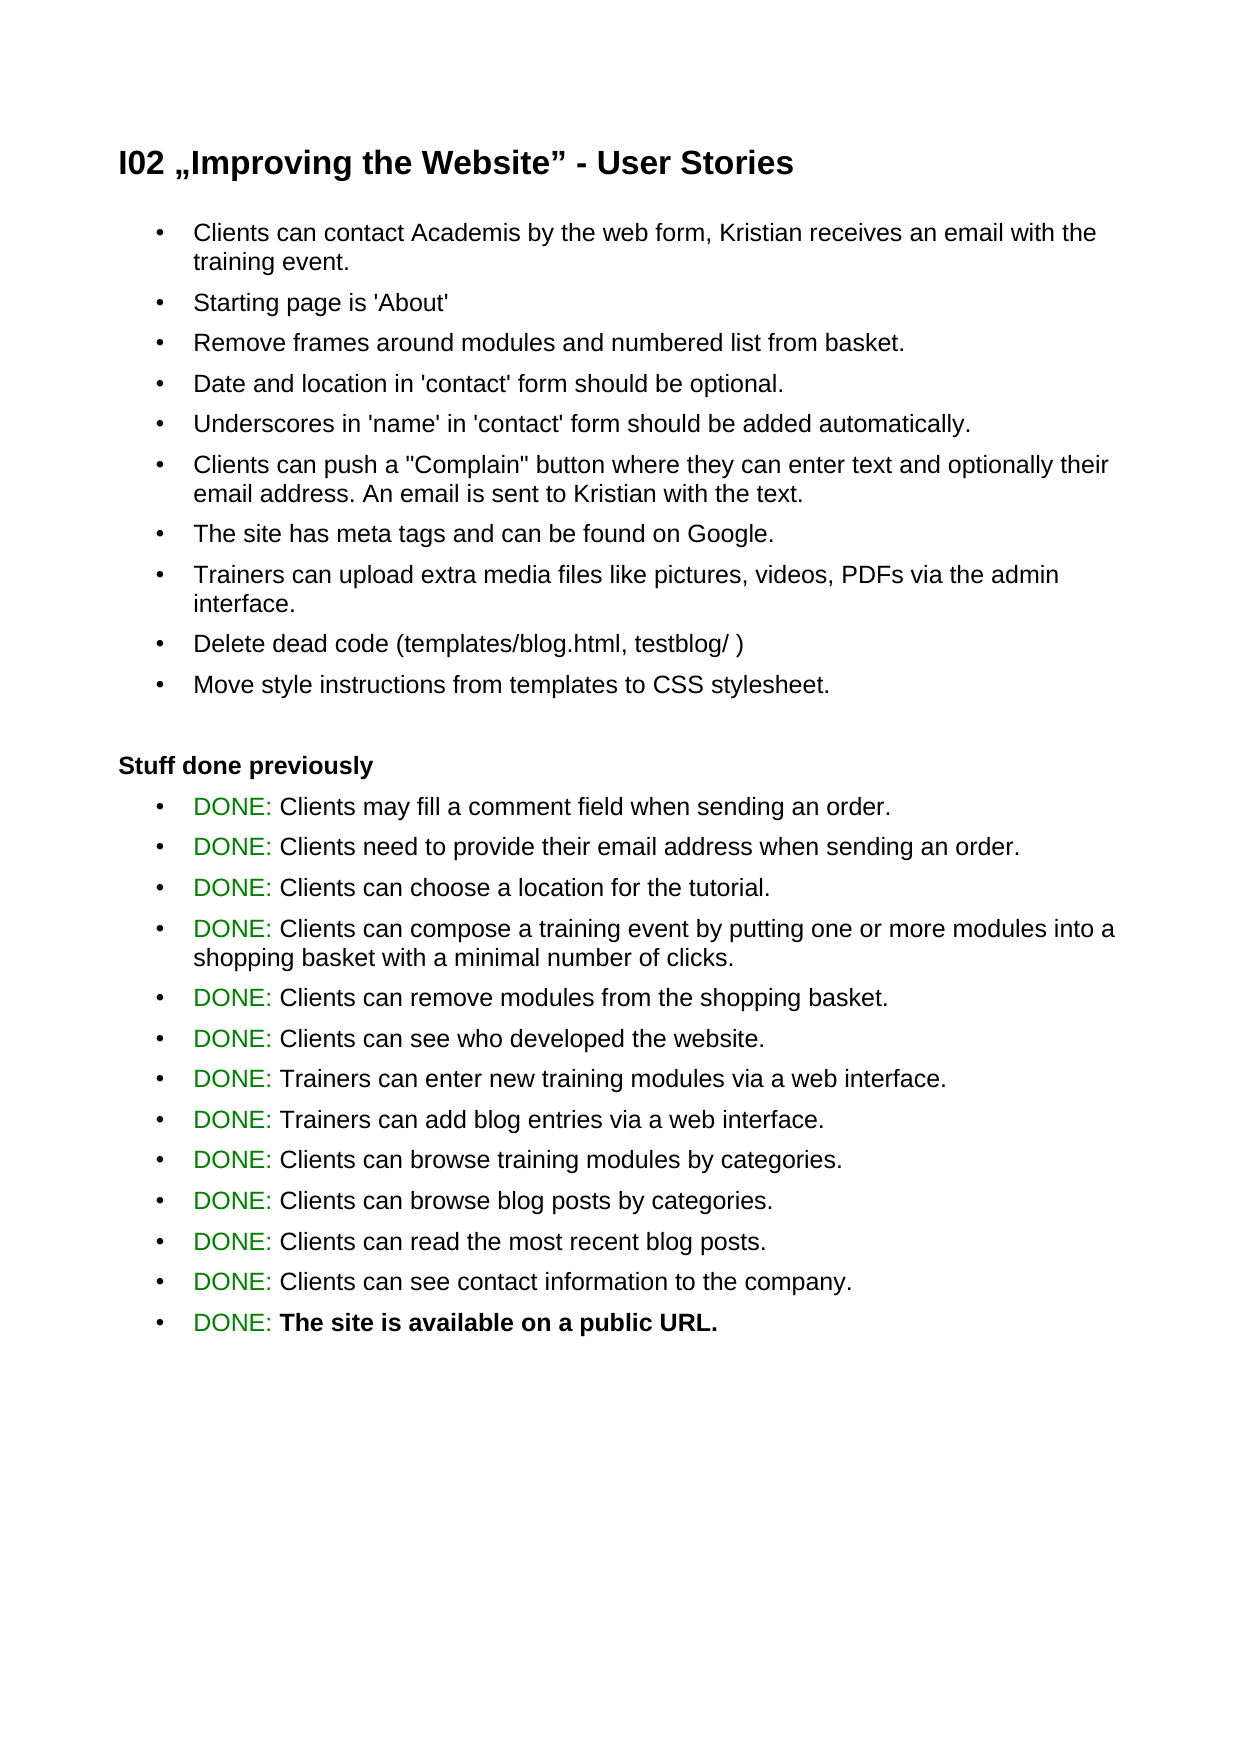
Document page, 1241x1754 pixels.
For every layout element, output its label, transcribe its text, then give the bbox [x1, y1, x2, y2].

list Remove frames around modules and numbered list from basket. [156, 328, 1122, 357]
list DONE: The site is available on a public URL. [156, 1308, 1122, 1337]
list DONE: Clients can compose a training event by putting one or more modules into a shopping basket with a minimal number of clicks. [156, 914, 1122, 971]
subtitle I02 „Improving the Website” - User Stories [118, 143, 1122, 182]
list DONE: Clients can remove modules from the shopping basket. [156, 983, 1122, 1012]
list Move style instructions from templates to CSS stylesheet. [156, 670, 1122, 699]
list DONE: Clients can read the most recent blog posts. [156, 1227, 1122, 1256]
list Delete dead code (templates/blog.html, testblog/ ) [156, 629, 1122, 658]
list The site has meta tags and can be found on Google. [156, 519, 1122, 548]
list DONE: Trainers can enter new training modules via a web interface. [156, 1064, 1122, 1093]
list Clients can contact Academis by the web form, Kristian receives an email with the training event. [156, 218, 1122, 276]
list Underscores in 'name' in 'contact' form should be added automatically. [156, 409, 1122, 438]
list DONE: Clients need to provide their email address when sending an order. [156, 832, 1122, 861]
list DONE: Clients may fill a comment field when sending an order. [156, 792, 1122, 821]
list Clients can push a "Complain" button where they can enter text and optionally their email address. An email is sent to Kristian with the text. [156, 450, 1122, 508]
list DONE: Clients can browse training modules by categories. [156, 1146, 1122, 1174]
list DONE: Clients can see contact information to the company. [156, 1267, 1122, 1296]
list DONE: Clients can see who developed the website. [156, 1024, 1122, 1052]
list Starting page is 'About' [156, 288, 1122, 316]
text Stuff done previously [118, 751, 1122, 780]
list DONE: Clients can choose a location for the tutorial. [156, 873, 1122, 902]
list Date and location in 'contact' form should be optional. [156, 369, 1122, 398]
list Trainers can upload extra media files like pictures, videos, PDFs via the admin interface. [156, 560, 1122, 618]
list DONE: Clients can browse blog posts by categories. [156, 1186, 1122, 1215]
list DONE: Trainers can add blog entries via a web interface. [156, 1105, 1122, 1134]
